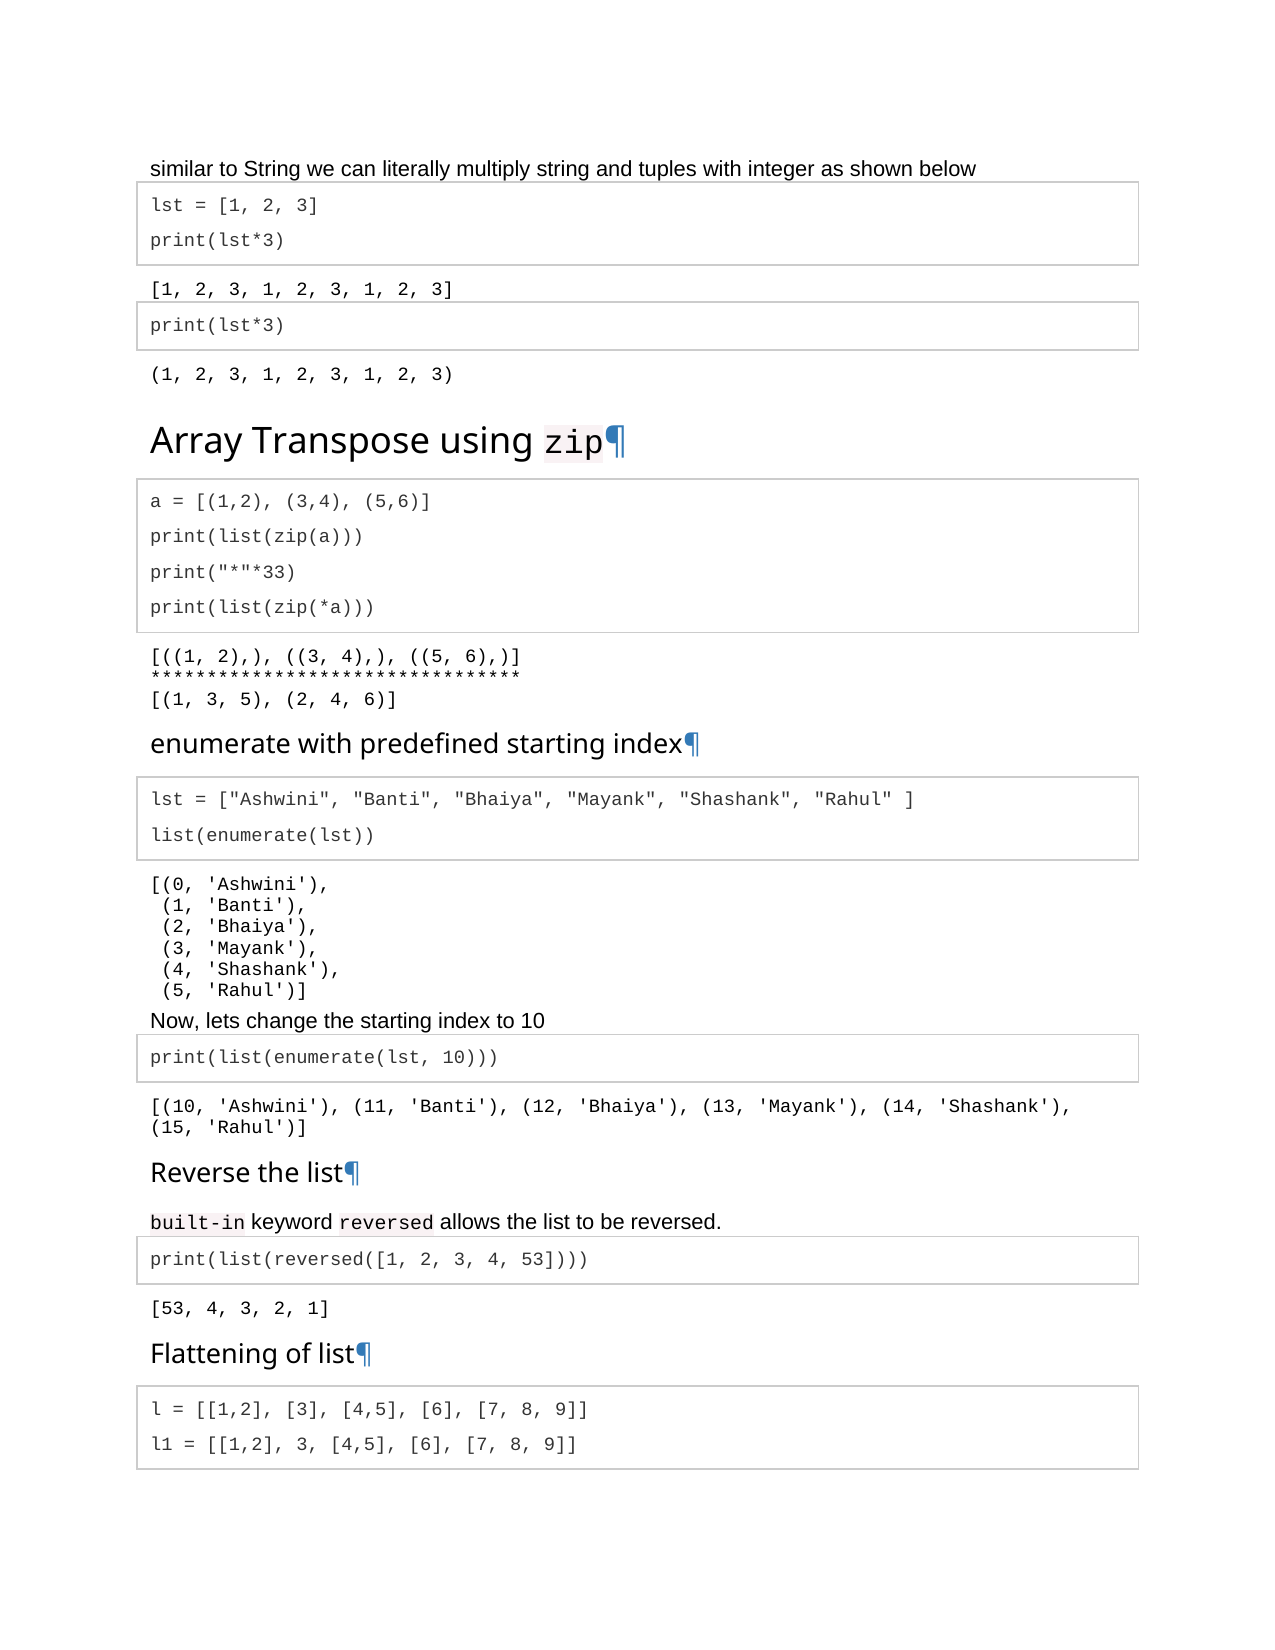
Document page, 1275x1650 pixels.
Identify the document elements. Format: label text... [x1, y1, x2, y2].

text [(10, 'Ashwini'), (11, 'Banti'), (12, 'Bhaiya'), (13, 'Mayank'), (14, 'Shashank'), (15, 'Rahul')] [150, 1097, 1125, 1139]
text print("*"*33) [138, 548, 1138, 584]
text (1, 'Banti'), [150, 896, 1125, 917]
text [53, 4, 3, 2, 1] [150, 1299, 1125, 1320]
subtitle Reverse the list¶ [150, 1153, 1125, 1190]
text l1 = [[1,2], 3, [4,5], [6], [7, 8, 9]] [138, 1421, 1138, 1468]
text print(list(reversed([1, 2, 3, 4, 53]))) [138, 1237, 1138, 1283]
text (3, 'Mayank'), [150, 938, 1125, 960]
text print(list(zip(a))) [138, 513, 1138, 548]
text built-in keyword reversed allows the list to be reversed. [150, 1204, 1125, 1236]
text ********************************* [150, 668, 1125, 690]
text lst = ["Ashwini", "Banti", "Bhaiya", "Mayank", "Shashank", "Rahul" ] [138, 778, 1138, 811]
text similar to String we can literally multiply string and tuples with integer as shown below [150, 150, 1125, 181]
subtitle Flattening of list¶ [150, 1334, 1125, 1371]
text (5, 'Rahul')] [150, 981, 1125, 1002]
text [(0, 'Ashwini'), [150, 875, 1125, 896]
text print(lst*3) [138, 217, 1138, 264]
text print(lst*3) [138, 303, 1138, 349]
text (1, 2, 3, 1, 2, 3, 1, 2, 3) [150, 365, 1125, 386]
text [1, 2, 3, 1, 2, 3, 1, 2, 3] [150, 280, 1125, 301]
text [(1, 3, 5), (2, 4, 6)] [150, 690, 1125, 711]
text Now, lets change the starting index to 10 [150, 1002, 1125, 1033]
subtitle enumerate with predefined starting index¶ [150, 725, 1125, 762]
text l = [[1,2], [3], [4,5], [6], [7, 8, 9]] [138, 1387, 1138, 1421]
text print(list(enumerate(lst, 10))) [138, 1035, 1138, 1081]
text [((1, 2),), ((3, 4),), ((5, 6),)] [150, 647, 1125, 668]
text (4, 'Shashank'), [150, 960, 1125, 981]
text print(list(zip(*a))) [138, 584, 1138, 632]
text list(enumerate(lst)) [138, 811, 1138, 859]
text (2, 'Bhaiya'), [150, 917, 1125, 938]
text a = [(1,2), (3,4), (5,6)] [138, 480, 1138, 513]
text lst = [1, 2, 3] [138, 183, 1138, 217]
subtitle Array Transpose using zip¶ [150, 414, 1125, 464]
